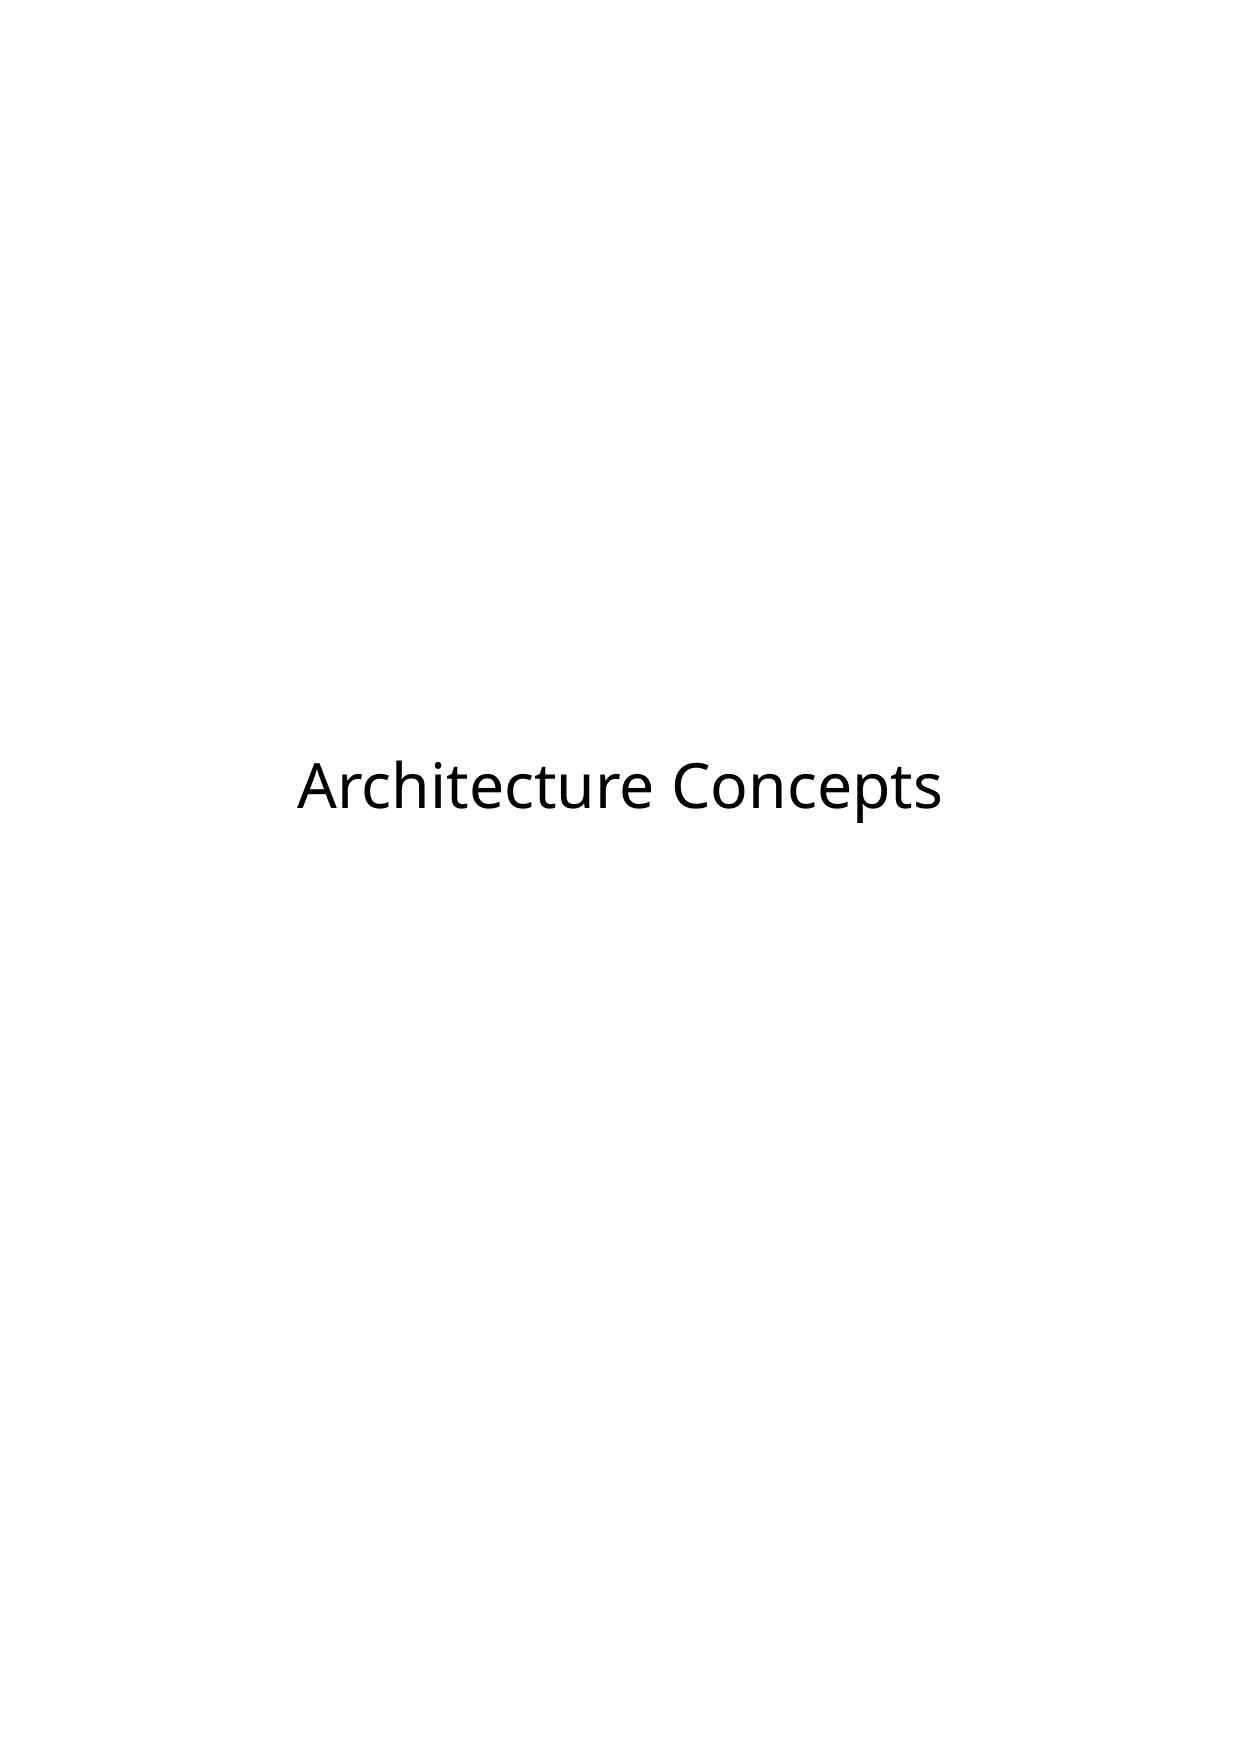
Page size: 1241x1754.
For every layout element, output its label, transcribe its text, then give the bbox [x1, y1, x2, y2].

text Architecture Concepts [78, 555, 1162, 1645]
